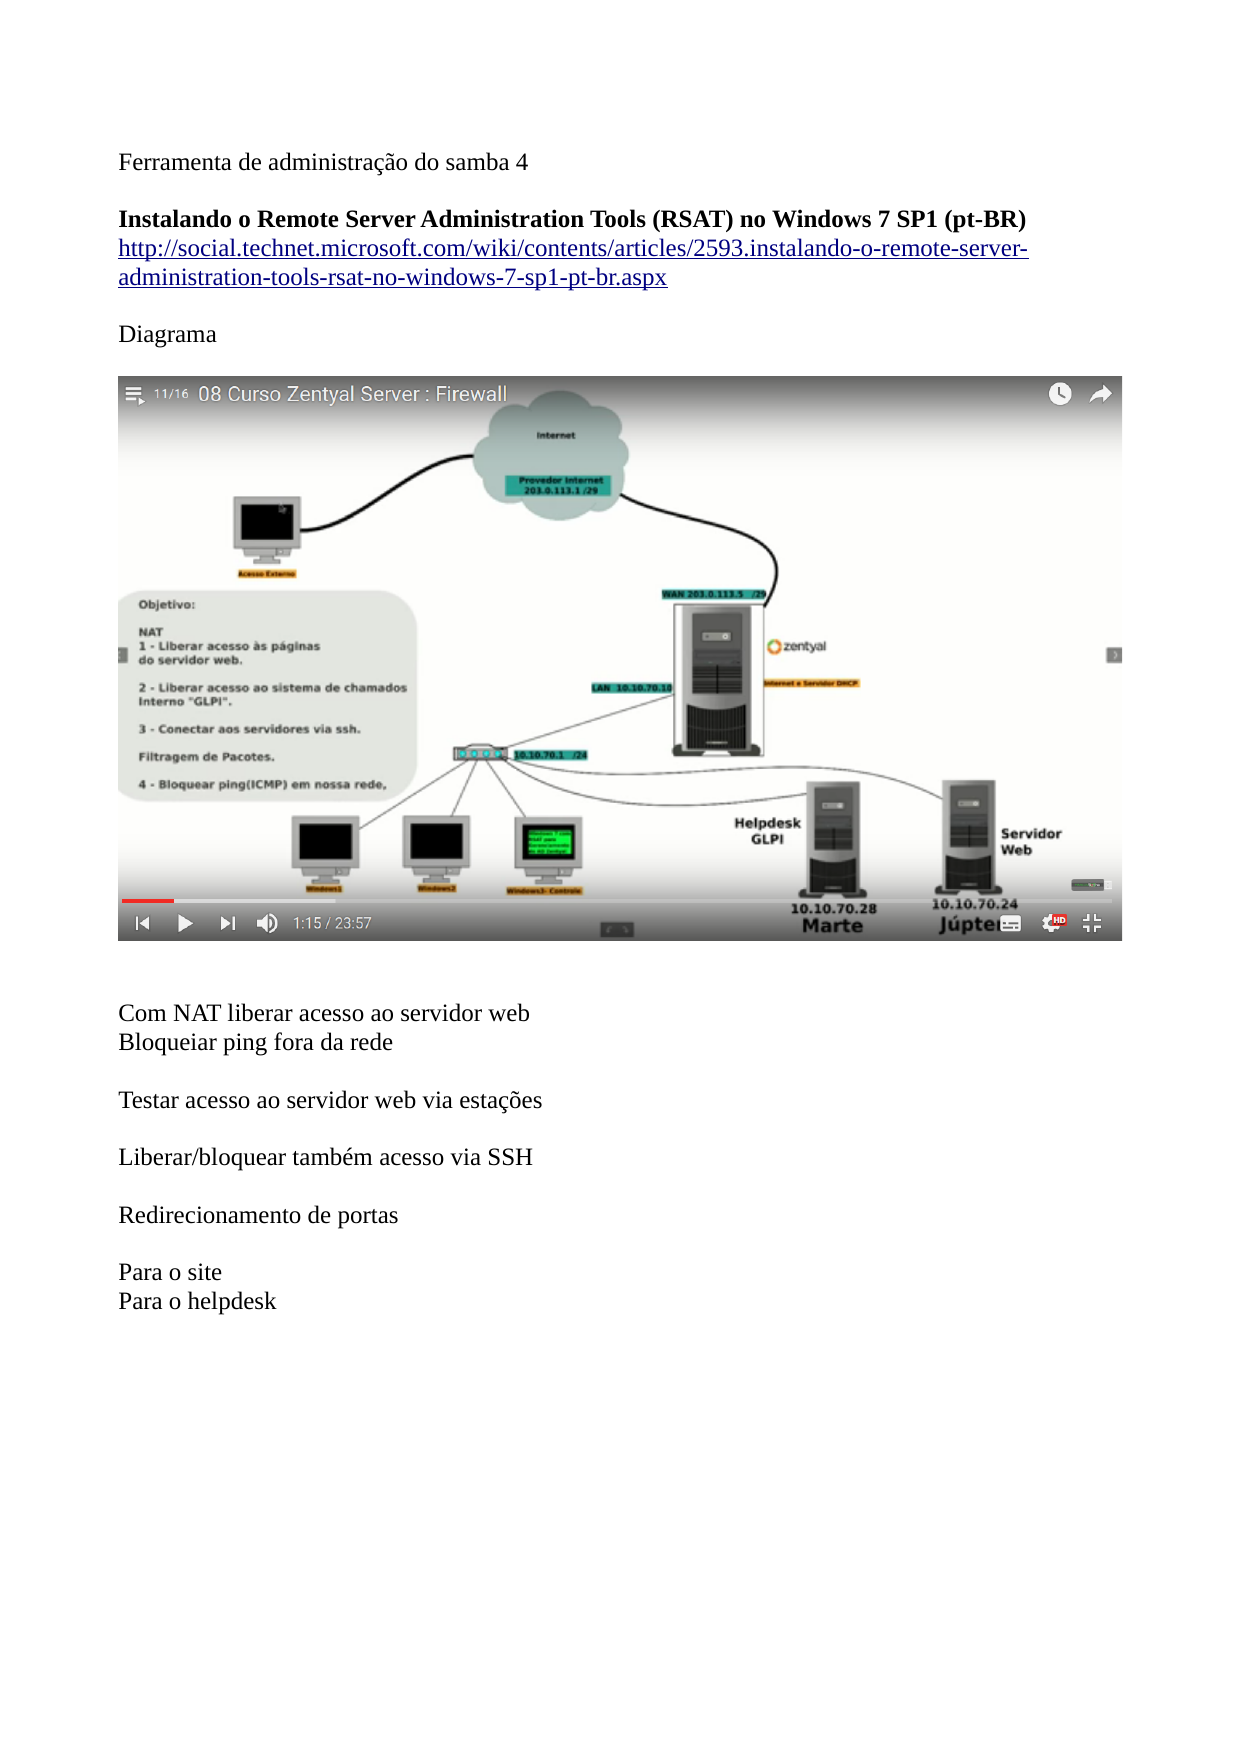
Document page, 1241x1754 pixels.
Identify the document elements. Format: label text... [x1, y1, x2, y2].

text Para o site [118, 1257, 1122, 1286]
text http://social.technet.microsoft.com/wiki/contents/articles/2593.instalando-o-remote-server-administration-tools-rsat-no-windows-7-sp1-pt-br.aspx [118, 233, 1122, 291]
text Bloqueiar ping fora da rede [118, 1027, 1122, 1056]
text Diagrama [118, 319, 1122, 348]
text Liberar/bloquear também acesso via SSH [118, 1142, 1122, 1171]
text Redirecionamento de portas [118, 1200, 1122, 1228]
text Com NAT liberar acesso ao servidor web [118, 998, 1122, 1027]
text Para o helpdesk [118, 1286, 1122, 1315]
text Testar acesso ao servidor web via estações [118, 1085, 1122, 1113]
picture [118, 376, 1123, 941]
text Instalando o Remote Server Administration Tools (RSAT) no Windows 7 SP1 (pt-BR) [118, 204, 1122, 233]
text Ferramenta de administração do samba 4 [118, 147, 1122, 176]
